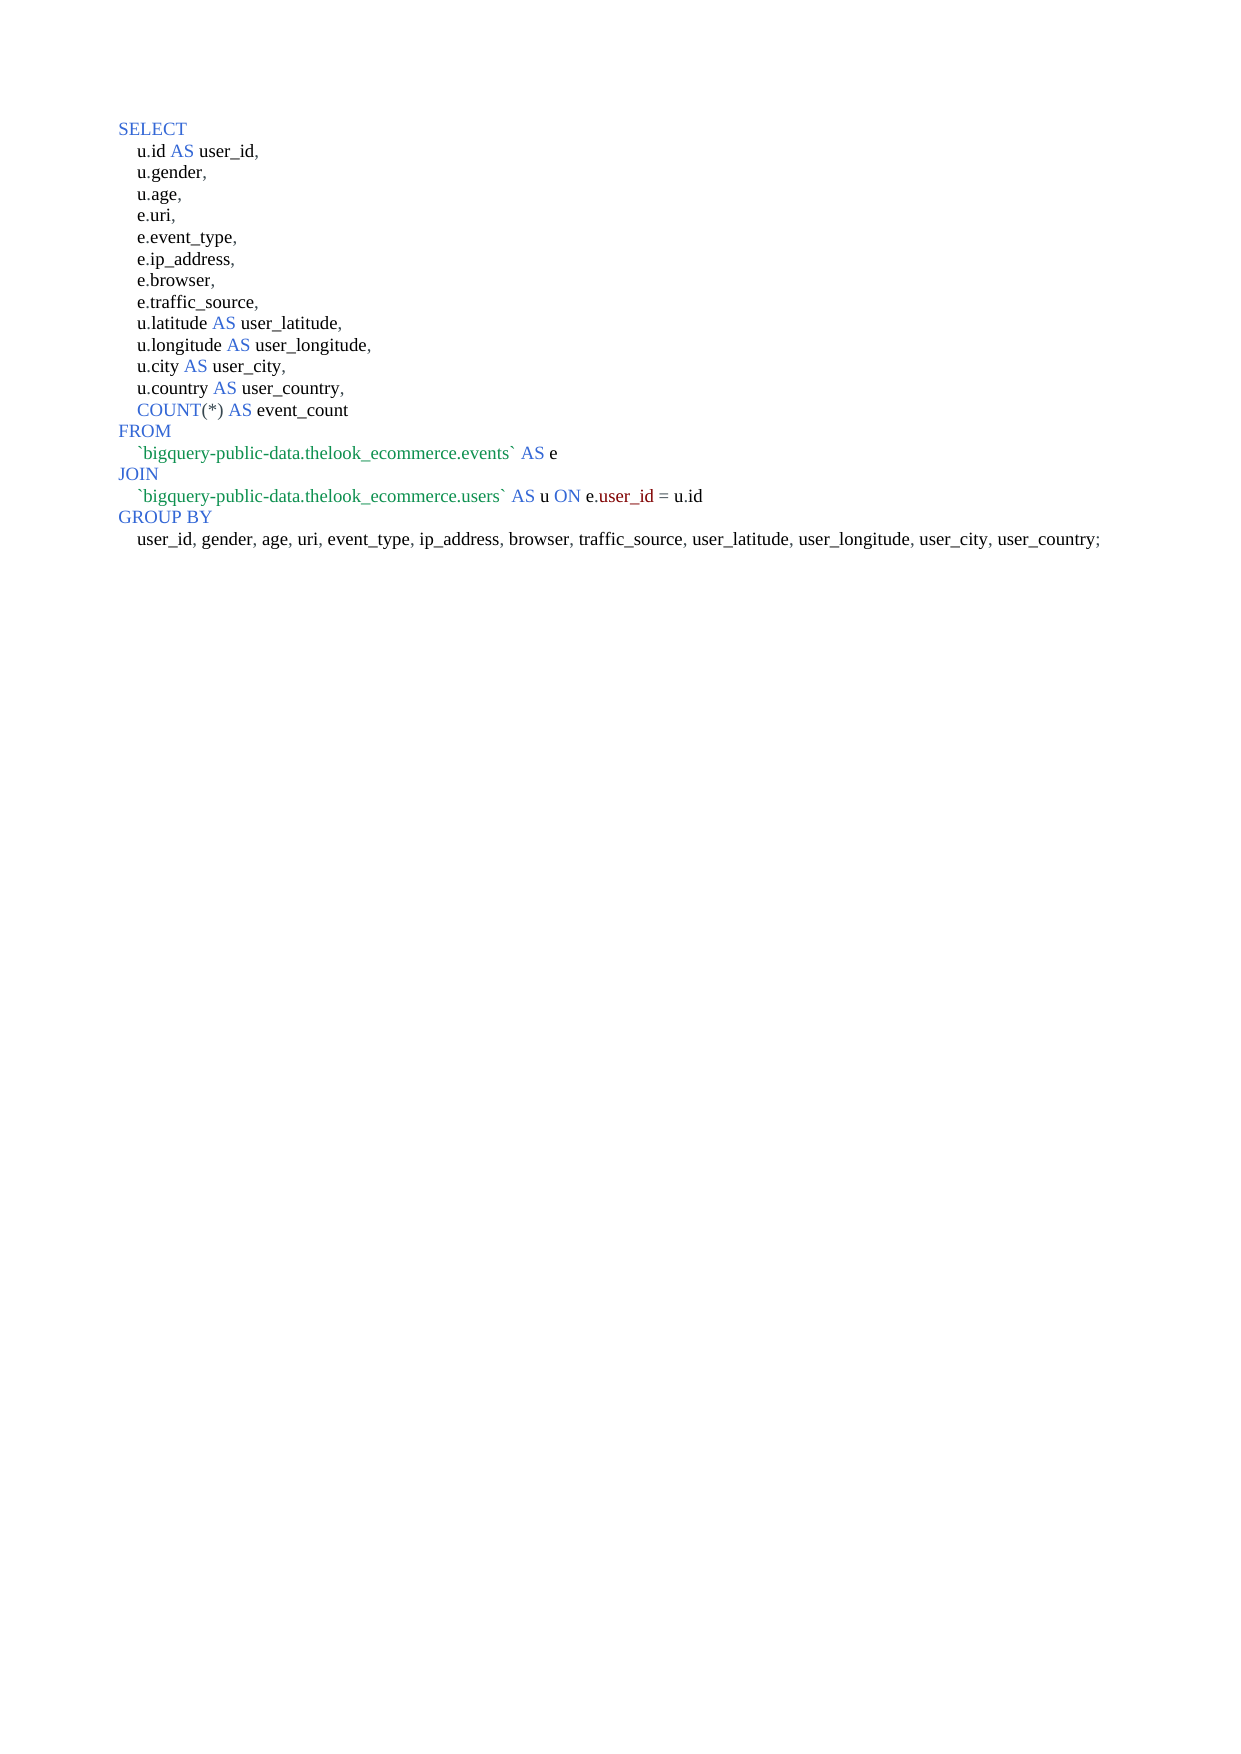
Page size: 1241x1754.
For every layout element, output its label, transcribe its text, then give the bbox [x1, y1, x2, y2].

text u.id AS user_id, [118, 140, 1122, 161]
text u.age, [118, 183, 1122, 204]
text COUNT(*) AS event_count [118, 398, 1122, 420]
text u.longitude AS user_longitude, [118, 334, 1122, 355]
text e.event_type, [118, 226, 1122, 247]
text e.traffic_source, [118, 291, 1122, 312]
text JOIN [118, 463, 1122, 485]
text u.city AS user_city, [118, 355, 1122, 377]
text u.latitude AS user_latitude, [118, 312, 1122, 334]
text u.gender, [118, 161, 1122, 183]
text GROUP BY [118, 506, 1122, 528]
text e.browser, [118, 269, 1122, 291]
text SELECT [118, 118, 1122, 140]
text FROM [118, 420, 1122, 442]
text `bigquery-public-data.thelook_ecommerce.events` AS e [118, 442, 1122, 463]
text e.ip_address, [118, 247, 1122, 269]
text e.uri, [118, 204, 1122, 226]
text `bigquery-public-data.thelook_ecommerce.users` AS u ON e.user_id = u.id [118, 485, 1122, 506]
text u.country AS user_country, [118, 377, 1122, 398]
text user_id, gender, age, uri, event_type, ip_address, browser, traffic_source, user_latitude, user_longitude, user_city, user_country; [118, 528, 1122, 549]
